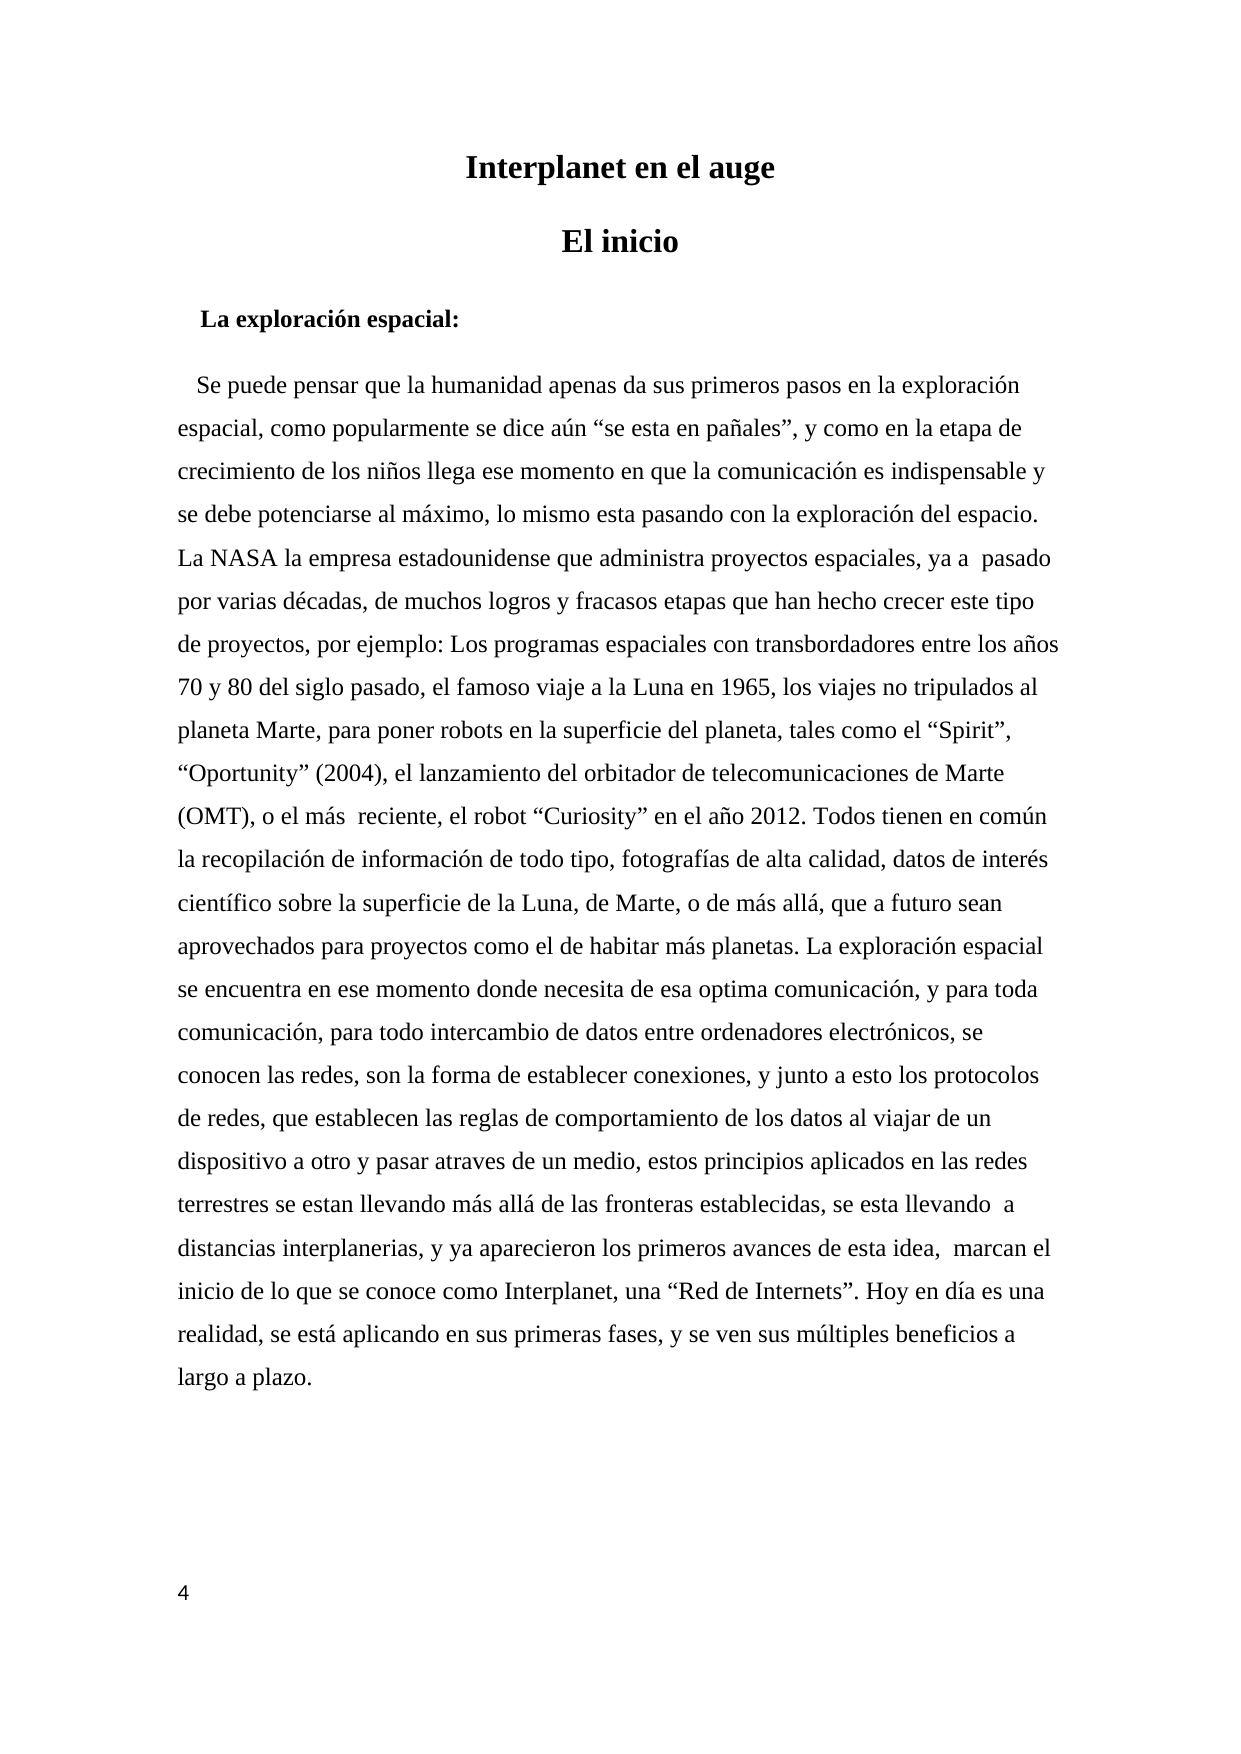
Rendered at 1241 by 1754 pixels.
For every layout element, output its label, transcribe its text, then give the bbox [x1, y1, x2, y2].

text Se puede pensar que la humanidad apenas da sus primeros pasos en la exploración espacial, como popularmente se dice aún “se esta en pañales”, y como en la etapa de crecimiento de los niños llega ese momento en que la comunicación es indispensable y se debe potenciarse al máximo, lo mismo esta pasando con la exploración del espacio. La NASA la empresa estadounidense que administra proyectos espaciales, ya a pasado por varias décadas, de muchos logros y fracasos etapas que han hecho crecer este tipo de proyectos, por ejemplo: Los programas espaciales con transbordadores entre los años 70 y 80 del siglo pasado, el famoso viaje a la Luna en 1965, los viajes no tripulados al planeta Marte, para poner robots en la superficie del planeta, tales como el “Spirit”, “Oportunity” (2004), el lanzamiento del orbitador de telecomunicaciones de Marte (OMT), o el más reciente, el robot “Curiosity” en el año 2012. Todos tienen en común la recopilación de información de todo tipo, fotografías de alta calidad, datos de interés científico sobre la superficie de la Luna, de Marte, o de más allá, que a futuro sean aprovechados para proyectos como el de habitar más planetas. La exploración espacial se encuentra en ese momento donde necesita de esa optima comunicación, y para toda comunicación, para todo intercambio de datos entre ordenadores electrónicos, se conocen las redes, son la forma de establecer conexiones, y junto a esto los protocolos de redes, que establecen las reglas de comportamiento de los datos al viajar de un dispositivo a otro y pasar atraves de un medio, estos principios aplicados en las redes terrestres se estan llevando más allá de las fronteras establecidas, se esta llevando a distancias interplanerias, y ya aparecieron los primeros avances de esta idea, marcan el inicio de lo que se conoce como Interplanet, una “Red de Internets”. Hoy en día es una realidad, se está aplicando en sus primeras fases, y se ven sus múltiples beneficios a largo a plazo. [177, 370, 1063, 1391]
text El inicio [177, 222, 1063, 260]
text La exploración espacial: [177, 296, 1063, 334]
text Interplanet en el auge [177, 148, 1063, 186]
